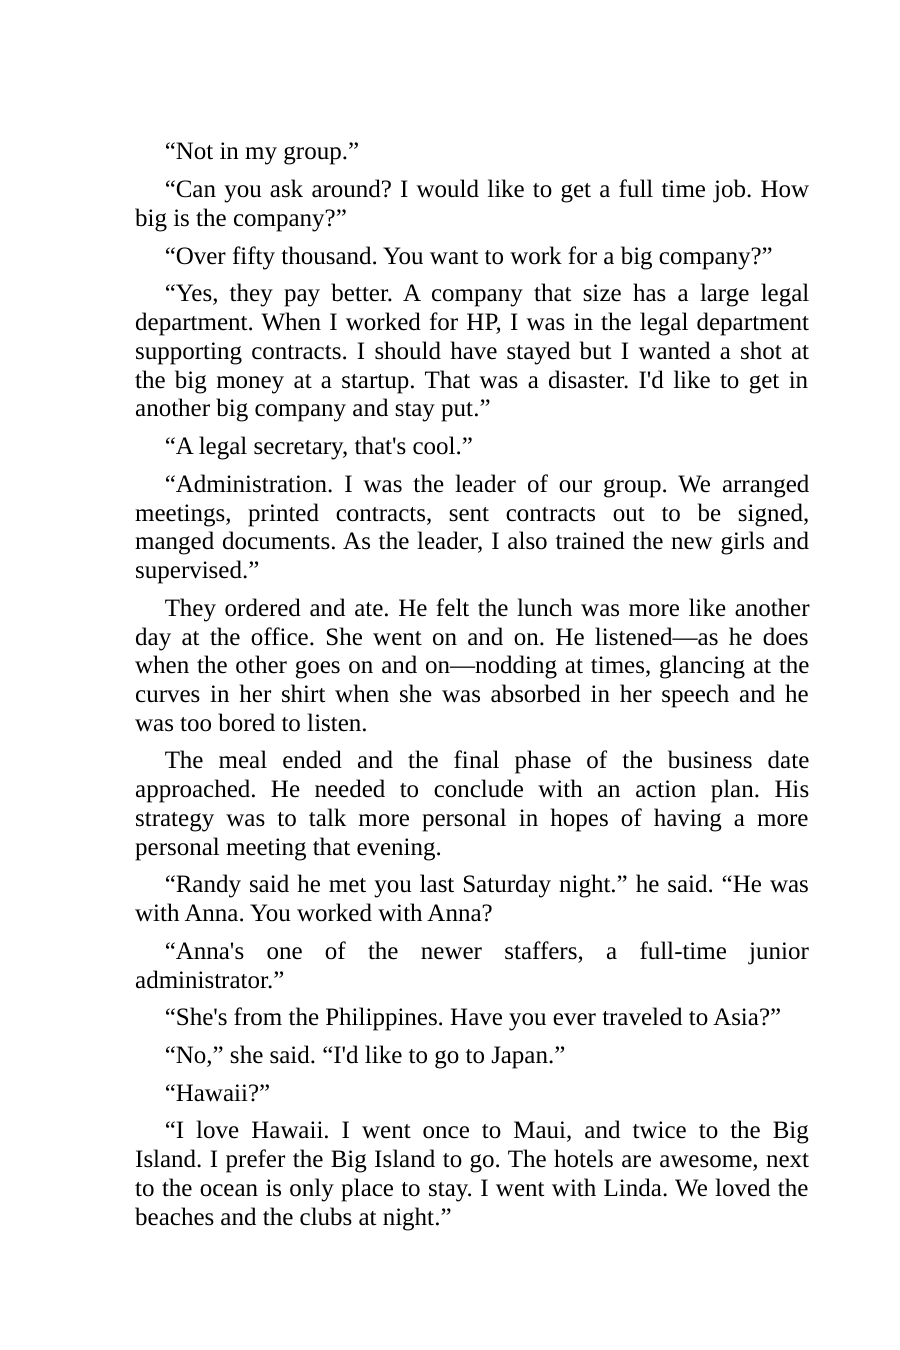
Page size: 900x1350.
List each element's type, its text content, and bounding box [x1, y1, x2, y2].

text “Not in my group.” [135, 137, 810, 165]
text “A legal secretary, that's cool.” [135, 431, 810, 460]
text “Anna's one of the newer staffers, a full-time junior administrator.” [135, 936, 810, 993]
text “Administration. I was the leader of our group. We arranged meetings, printed contracts, sent contracts out to be signed, manged documents. As the leader, I also trained the new girls and supervised.” [135, 469, 810, 584]
text “Randy said he met you last Saturday night.” he said. “He was with Anna. You worked with Anna? [135, 869, 810, 927]
text “Yes, they pay better. A company that size has a large legal department. When I worked for HP, I was in the legal department supporting contracts. I should have stayed but I wanted a shot at the big money at a startup. That was a disaster. I'd like to get in another big company and stay put.” [135, 278, 810, 422]
text “Hawaii?” [135, 1078, 810, 1107]
text They ordered and ate. He felt the lunch was more like another day at the office. She went on and on. He listened—as he does when the other goes on and on—nodding at times, glancing at the curves in her shirt when she was absorbed in her speech and he was too bored to listen. [135, 593, 810, 737]
text “Over fifty thousand. You want to work for a big company?” [135, 241, 810, 269]
text The meal ended and the final phase of the business date approached. He needed to conclude with an action plan. His strategy was to talk more personal in hopes of having a more personal meeting that evening. [135, 746, 810, 861]
text “No,” she said. “I'd like to go to Japan.” [135, 1040, 810, 1069]
text “Can you ask around? I would like to get a full time job. How big is the company?” [135, 174, 810, 232]
text “I love Hawaii. I went once to Maui, and twice to the Big Island. I prefer the Big Island to go. The hotels are awesome, next to the ocean is only place to stay. I went with Linda. We loved the beaches and the clubs at night.” [135, 1116, 810, 1231]
text “She's from the Philippines. Have you ever traveled to Asia?” [135, 1002, 810, 1031]
